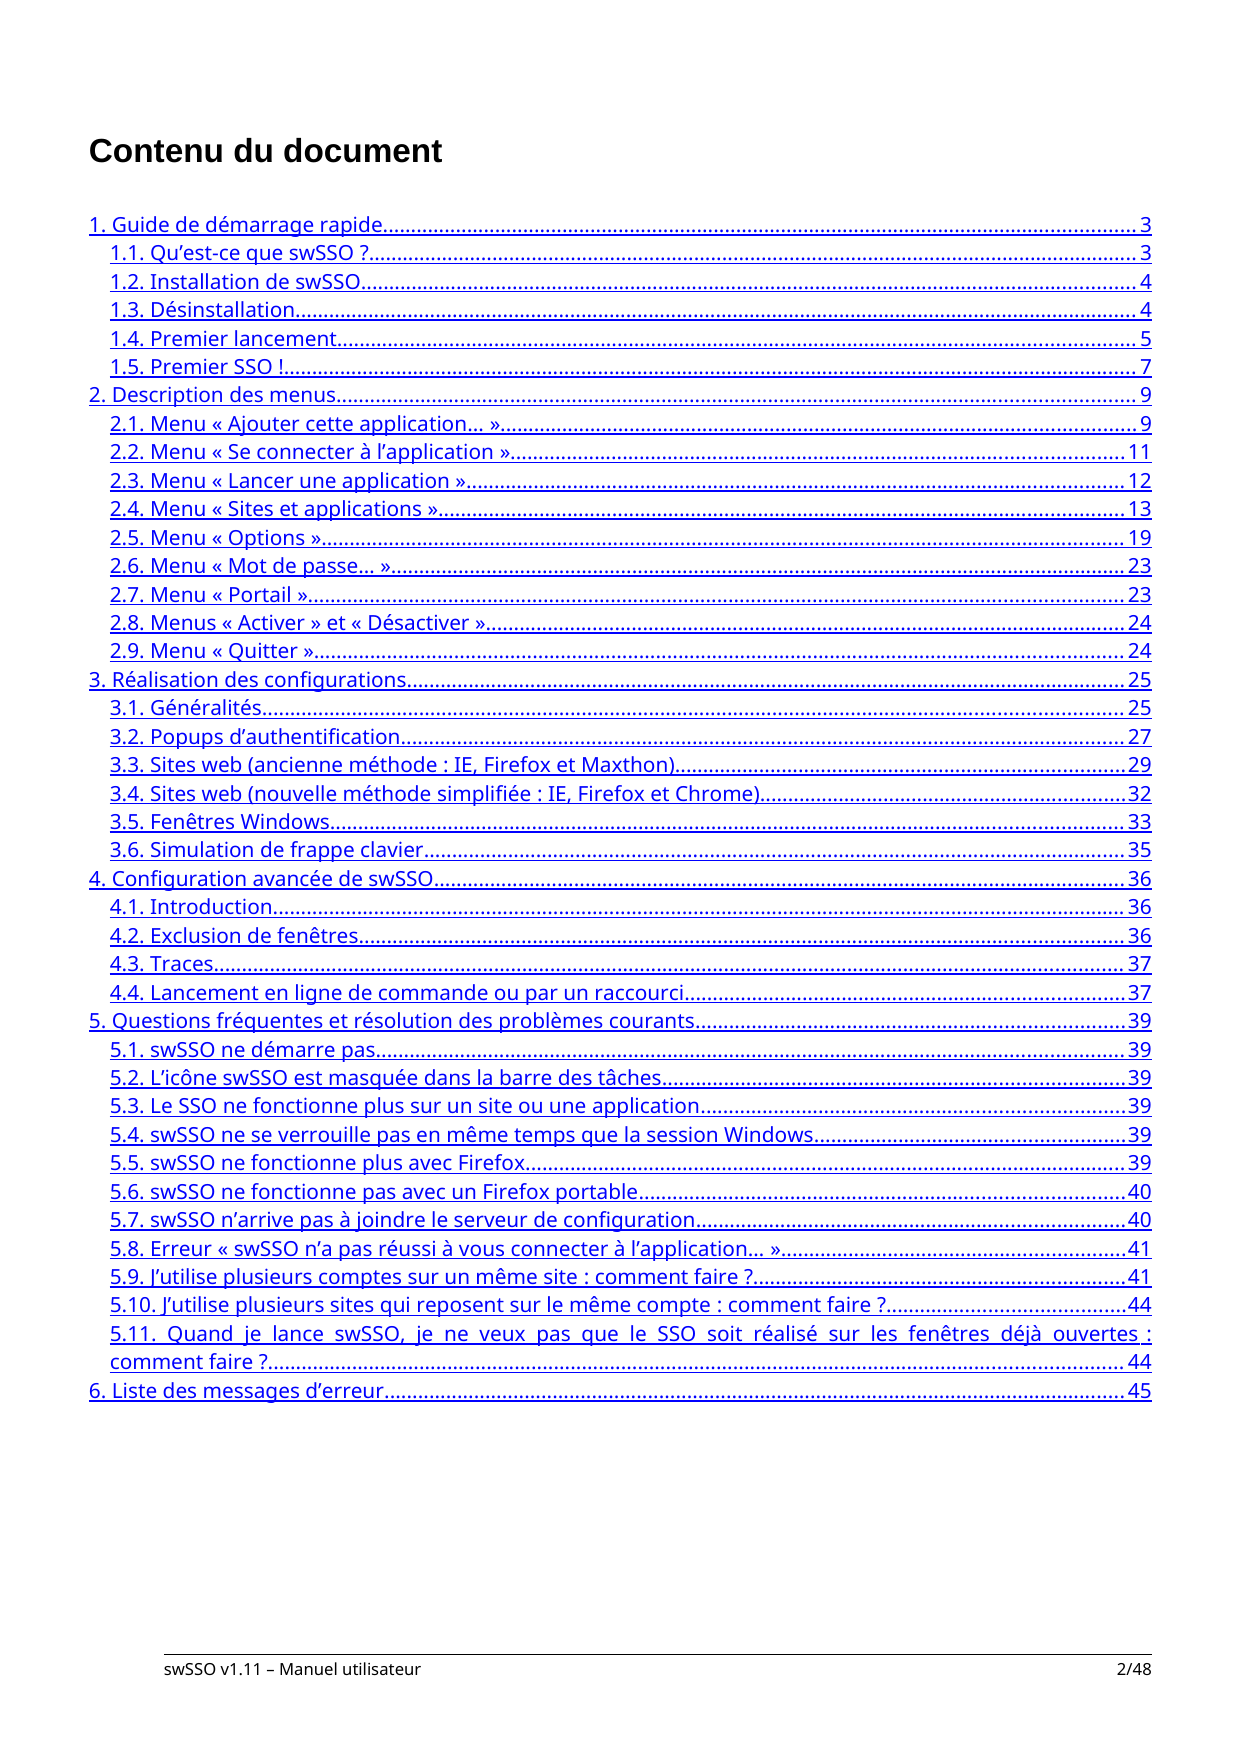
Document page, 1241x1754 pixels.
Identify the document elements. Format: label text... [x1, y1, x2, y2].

text [109, 633, 1152, 637]
text 5.11. Quand je lance swSSO, je ne veux pas que le SSO soit réalisé sur les fenêtres déjà ouvertes : comment faire ? 44 [109, 1319, 1152, 1343]
text 3.3. Sites web (ancienne méthode : IE, Firefox et Maxthon) 29 [109, 750, 1152, 774]
text 4. Configuration avancée de swSSO 36 [89, 864, 1152, 888]
text 1.2. Installation de swSSO 4 [109, 267, 1152, 291]
text 3.1. Généralités 25 [109, 693, 1152, 718]
text [109, 320, 1152, 324]
text 1.3. Désinstallation 4 [109, 295, 1152, 319]
text 2.7. Menu « Portail » 23 [109, 580, 1152, 604]
text 2.5. Menu « Options » 19 [109, 523, 1152, 547]
text 1. Guide de démarrage rapide 3 [89, 210, 1152, 234]
text 2.1. Menu « Ajouter cette application... » 9 [109, 409, 1152, 433]
text 4.4. Lancement en ligne de commande ou par un raccourci 37 [109, 978, 1152, 1002]
text [109, 775, 1152, 779]
text 5.8. Erreur « swSSO n’a pas réussi à vous connecter à l’application… » 41 [109, 1234, 1152, 1258]
text [109, 1088, 1152, 1092]
text 1.5. Premier SSO ! 7 [109, 352, 1152, 376]
text [109, 1287, 1152, 1291]
text 5.1. swSSO ne démarre pas 39 [109, 1035, 1152, 1059]
text 4.1. Introduction 36 [109, 892, 1152, 917]
text 5.4. swSSO ne se verrouille pas en même temps que la session Windows 39 [109, 1120, 1152, 1144]
text 5.10. J’utilise plusieurs sites qui reposent sur le même compte : comment faire ? 44 [109, 1291, 1152, 1315]
text Contenu du document [89, 131, 1152, 169]
text 2.4. Menu « Sites et applications » 13 [109, 494, 1152, 518]
text 5.2. L’icône swSSO est masquée dans la barre des tâches 39 [109, 1063, 1152, 1087]
text 5.3. Le SSO ne fonctionne plus sur un site ou une application 39 [109, 1092, 1152, 1116]
text 1.1. Qu’est-ce que swSSO ? 3 [109, 238, 1152, 263]
text 5.11. Quand je lance swSSO, je ne veux pas que le SSO soit réalisé sur les fenêtres déjà ouvertes : comment faire ? 44 [109, 1344, 1152, 1372]
text [109, 576, 1152, 580]
text [109, 1230, 1152, 1234]
text 2.9. Menu « Quitter » 24 [109, 637, 1152, 661]
text 4.3. Traces 37 [109, 949, 1152, 973]
text 5.5. swSSO ne fonctionne plus avec Firefox 39 [109, 1148, 1152, 1173]
text 5.9. J’utilise plusieurs comptes sur un même site : comment faire ? 41 [109, 1262, 1152, 1286]
text [109, 974, 1152, 978]
text [109, 377, 1152, 381]
text 5. Questions fréquentes et résolution des problèmes courants 39 [89, 1006, 1152, 1030]
text 5.6. swSSO ne fonctionne pas avec un Firefox portable 40 [109, 1177, 1152, 1201]
text 2.2. Menu « Se connecter à l’application » 11 [109, 437, 1152, 462]
text [109, 832, 1152, 836]
text 1.4. Premier lancement 5 [109, 324, 1152, 348]
text 6. Liste des messages d’erreur 45 [89, 1376, 1152, 1400]
text 2.3. Menu « Lancer une application » 12 [109, 466, 1152, 490]
text [109, 519, 1152, 523]
text 3.5. Fenêtres Windows 33 [109, 807, 1152, 831]
text 2.6. Menu « Mot de passe… » 23 [109, 551, 1152, 575]
text 2. Description des menus 9 [89, 381, 1152, 405]
text 4.2. Exclusion de fenêtres 36 [109, 921, 1152, 945]
text 3. Réalisation des configurations 25 [89, 665, 1152, 689]
text 3.6. Simulation de frappe clavier 35 [109, 836, 1152, 860]
text 3.4. Sites web (nouvelle méthode simplifiée : IE, Firefox et Chrome) 32 [109, 779, 1152, 803]
text 5.7. swSSO n’arrive pas à joindre le serveur de configuration 40 [109, 1205, 1152, 1229]
text 3.2. Popups d’authentification 27 [109, 722, 1152, 746]
text 2.8. Menus « Activer » et « Désactiver » 24 [109, 608, 1152, 632]
